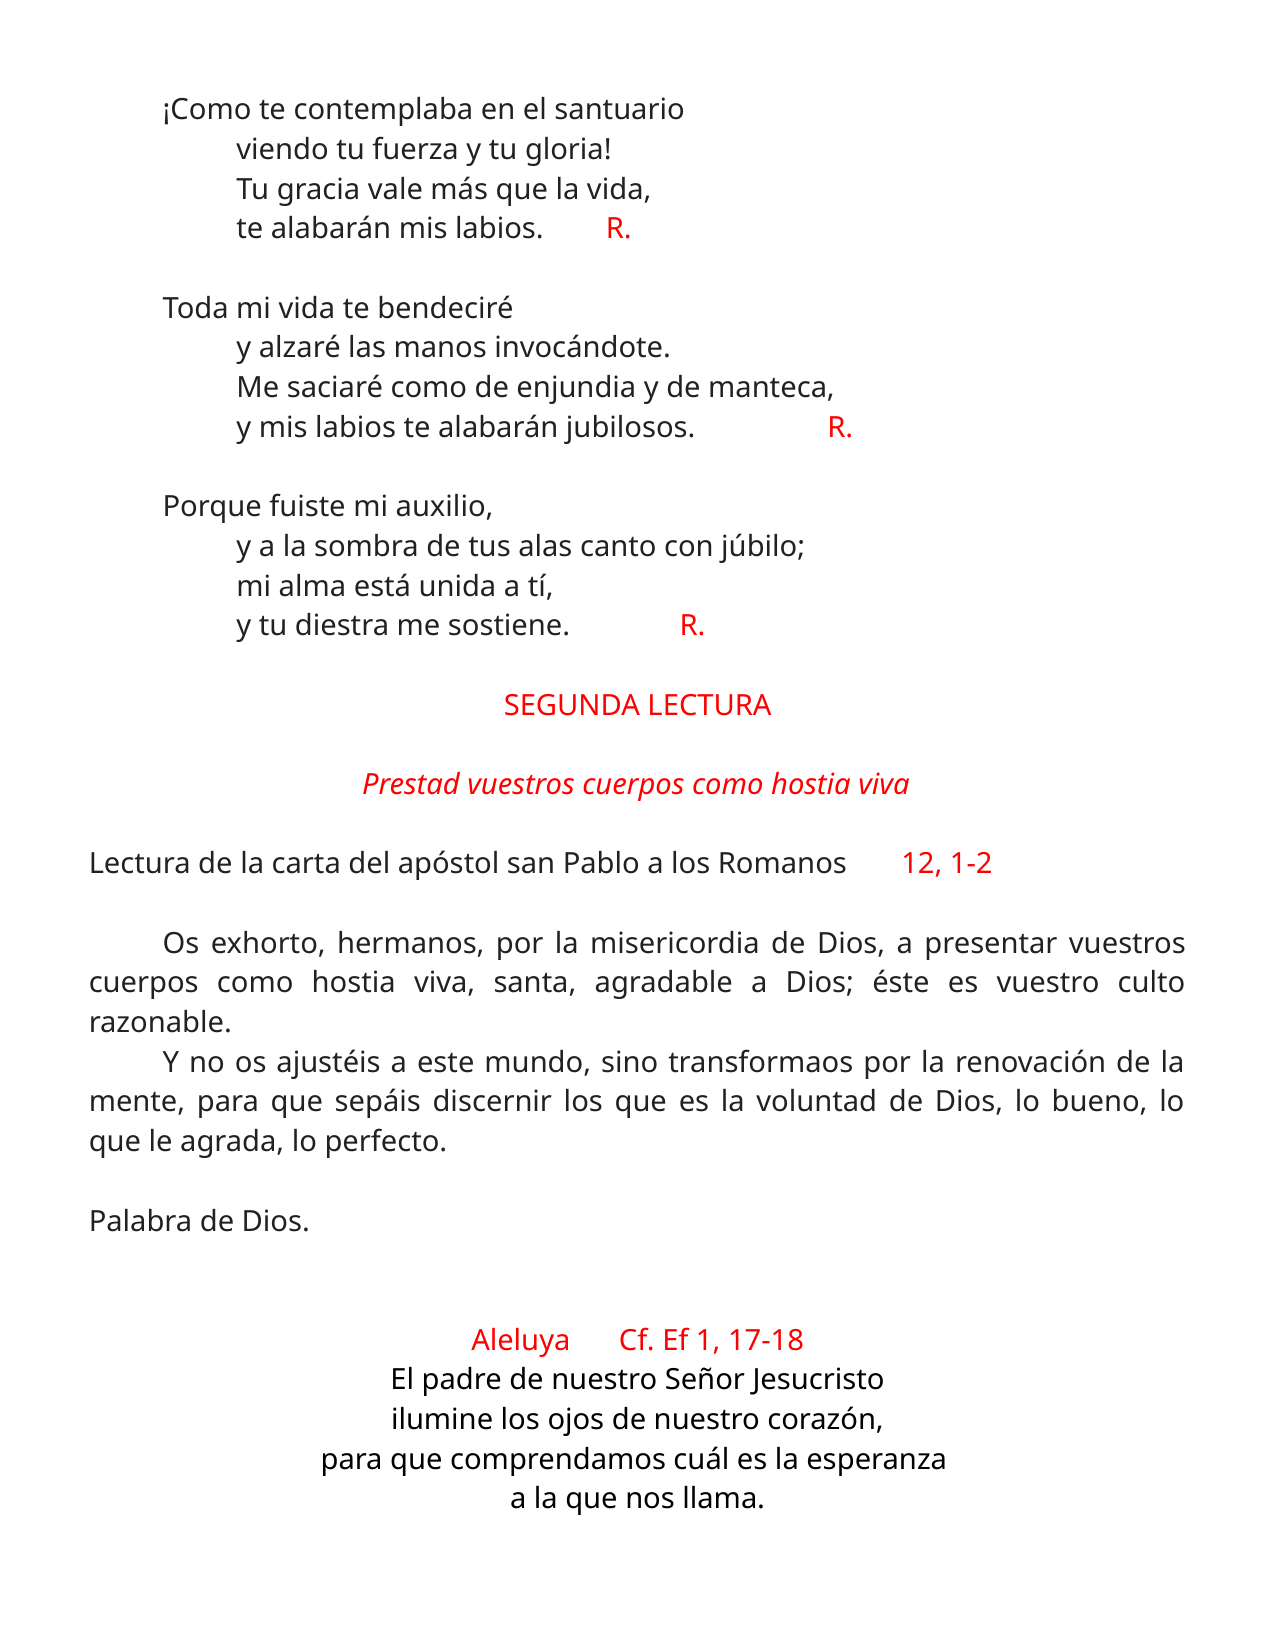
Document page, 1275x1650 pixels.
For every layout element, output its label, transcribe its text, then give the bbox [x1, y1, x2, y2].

text mi alma está unida a tí, [88, 565, 1186, 604]
text Prestad vuestros cuerpos como hostia viva [88, 763, 1186, 803]
text a la que nos llama. [88, 1478, 1186, 1517]
text ¡Como te contemplaba en el santuario [88, 88, 1186, 128]
text Os exhorto, hermanos, por la misericordia de Dios, a presentar vuestros cuerpos como hostia viva, santa, agradable a Dios; éste es vuestro culto razonable. [88, 922, 1186, 1041]
text SEGUNDA LECTURA [88, 684, 1186, 723]
text Y no os ajustéis a este mundo, sino transformaos por la renovación de la mente, para que sepáis discernir los que es la voluntad de Dios, lo bueno, lo que le agrada, lo perfecto. [88, 1041, 1186, 1160]
text El padre de nuestro Señor Jesucristo [88, 1358, 1186, 1398]
text Tu gracia vale más que la vida, [88, 168, 1186, 208]
text Toda mi vida te bendeciré [88, 287, 1186, 327]
text Porque fuiste mi auxilio, [88, 485, 1186, 525]
text ilumine los ojos de nuestro corazón, [88, 1398, 1186, 1438]
text Me saciaré como de enjundia y de manteca, [88, 366, 1186, 406]
text y mis labios te alabarán jubilosos. R. [88, 406, 1186, 446]
text y tu diestra me sostiene. R. [88, 604, 1186, 644]
text para que comprendamos cuál es la esperanza [88, 1438, 1186, 1478]
text y alzaré las manos invocándote. [88, 327, 1186, 366]
text Aleluya Cf. Ef 1, 17-18 [88, 1319, 1186, 1358]
text y a la sombra de tus alas canto con júbilo; [88, 525, 1186, 565]
text Palabra de Dios. [88, 1200, 1186, 1239]
text Lectura de la carta del apóstol san Pablo a los Romanos 12, 1-2 [88, 843, 1186, 882]
text te alabarán mis labios. R. [88, 208, 1186, 247]
text viendo tu fuerza y tu gloria! [88, 128, 1186, 168]
